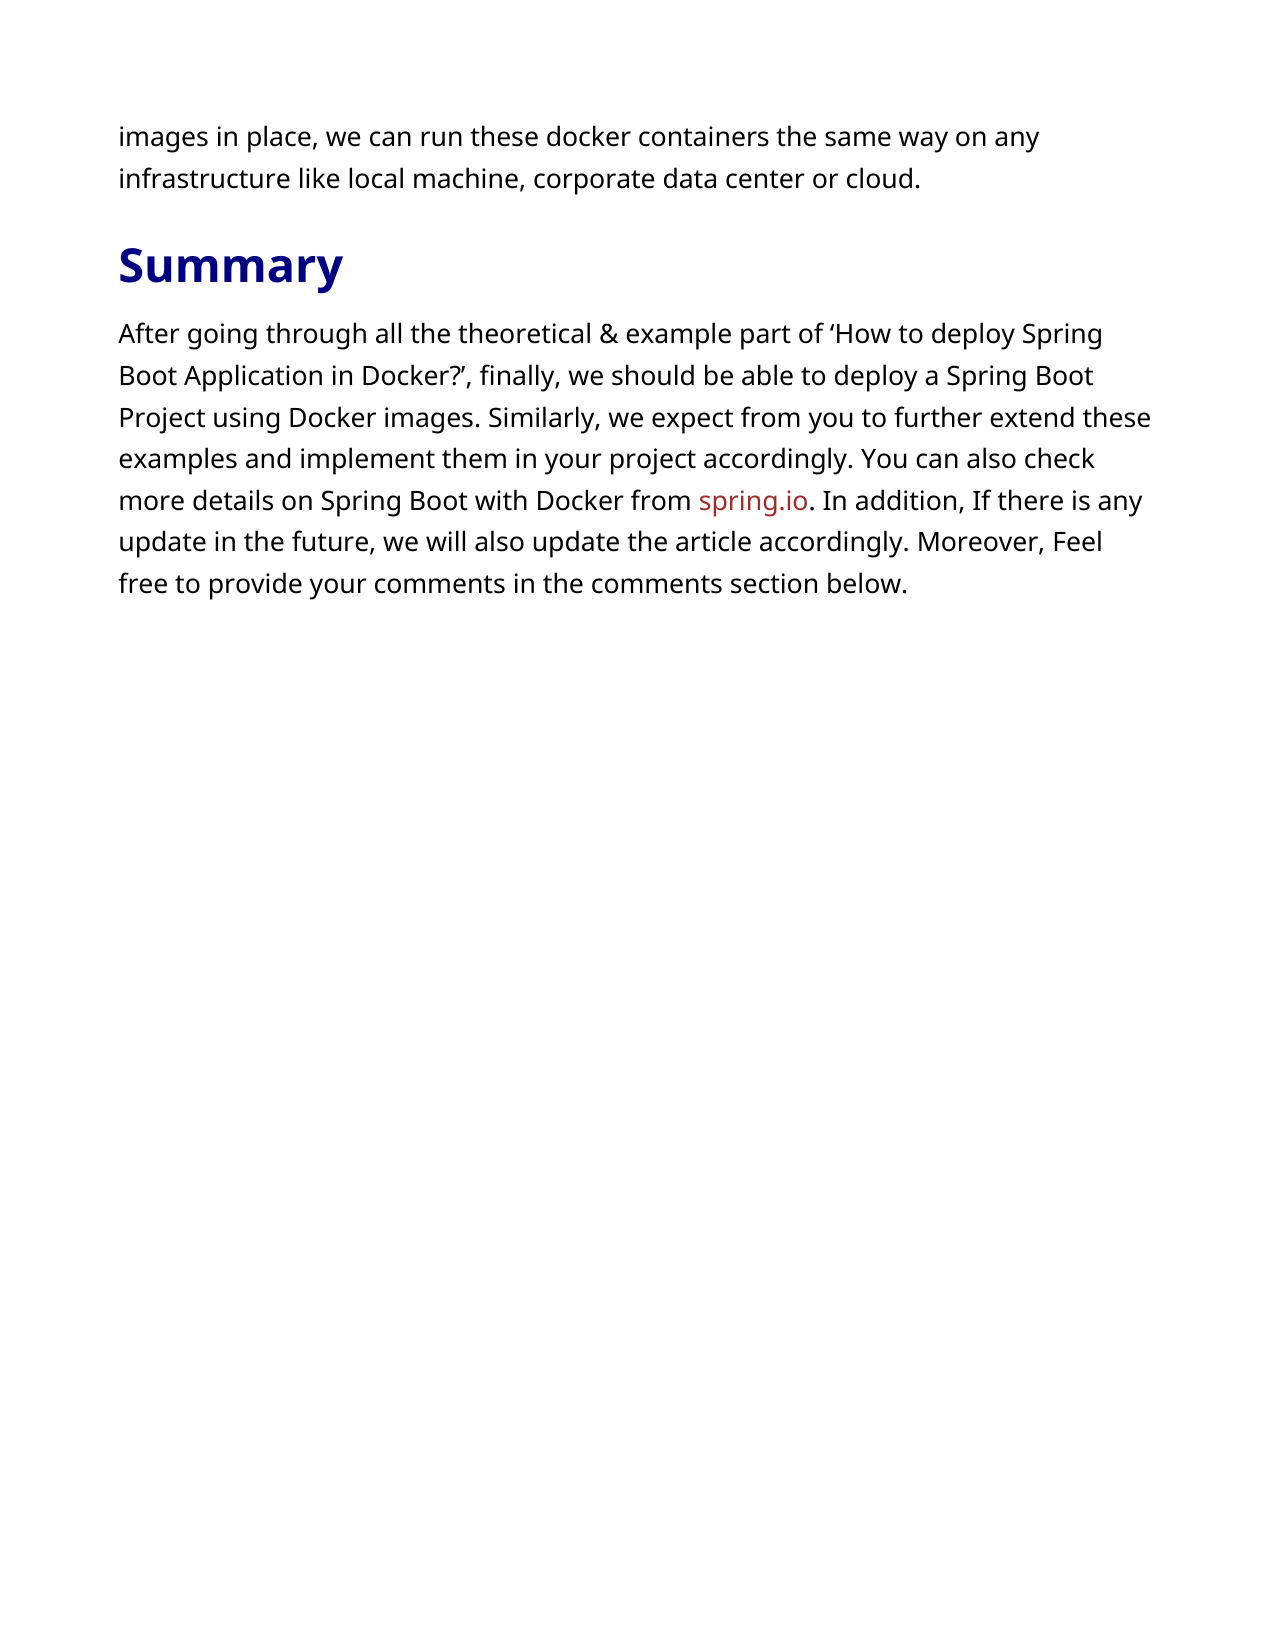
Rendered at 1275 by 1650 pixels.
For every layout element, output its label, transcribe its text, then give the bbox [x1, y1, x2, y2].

subtitle Summary [118, 232, 1157, 296]
text images in place, we can run these docker containers the same way on any infrastructure like local machine, corporate data center or cloud. [118, 118, 1157, 196]
text After going through all the theoretical & example part of ‘How to deploy Spring Boot Application in Docker?’, finally, we should be able to deploy a Spring Boot Project using Docker images. Similarly, we expect from you to further extend these examples and implement them in your project accordingly. You can also check more details on Spring Boot with Docker from spring.io. In addition, If there is any update in the future, we will also update the article accordingly. Moreover, Feel free to provide your comments in the comments section below. [118, 315, 1157, 601]
